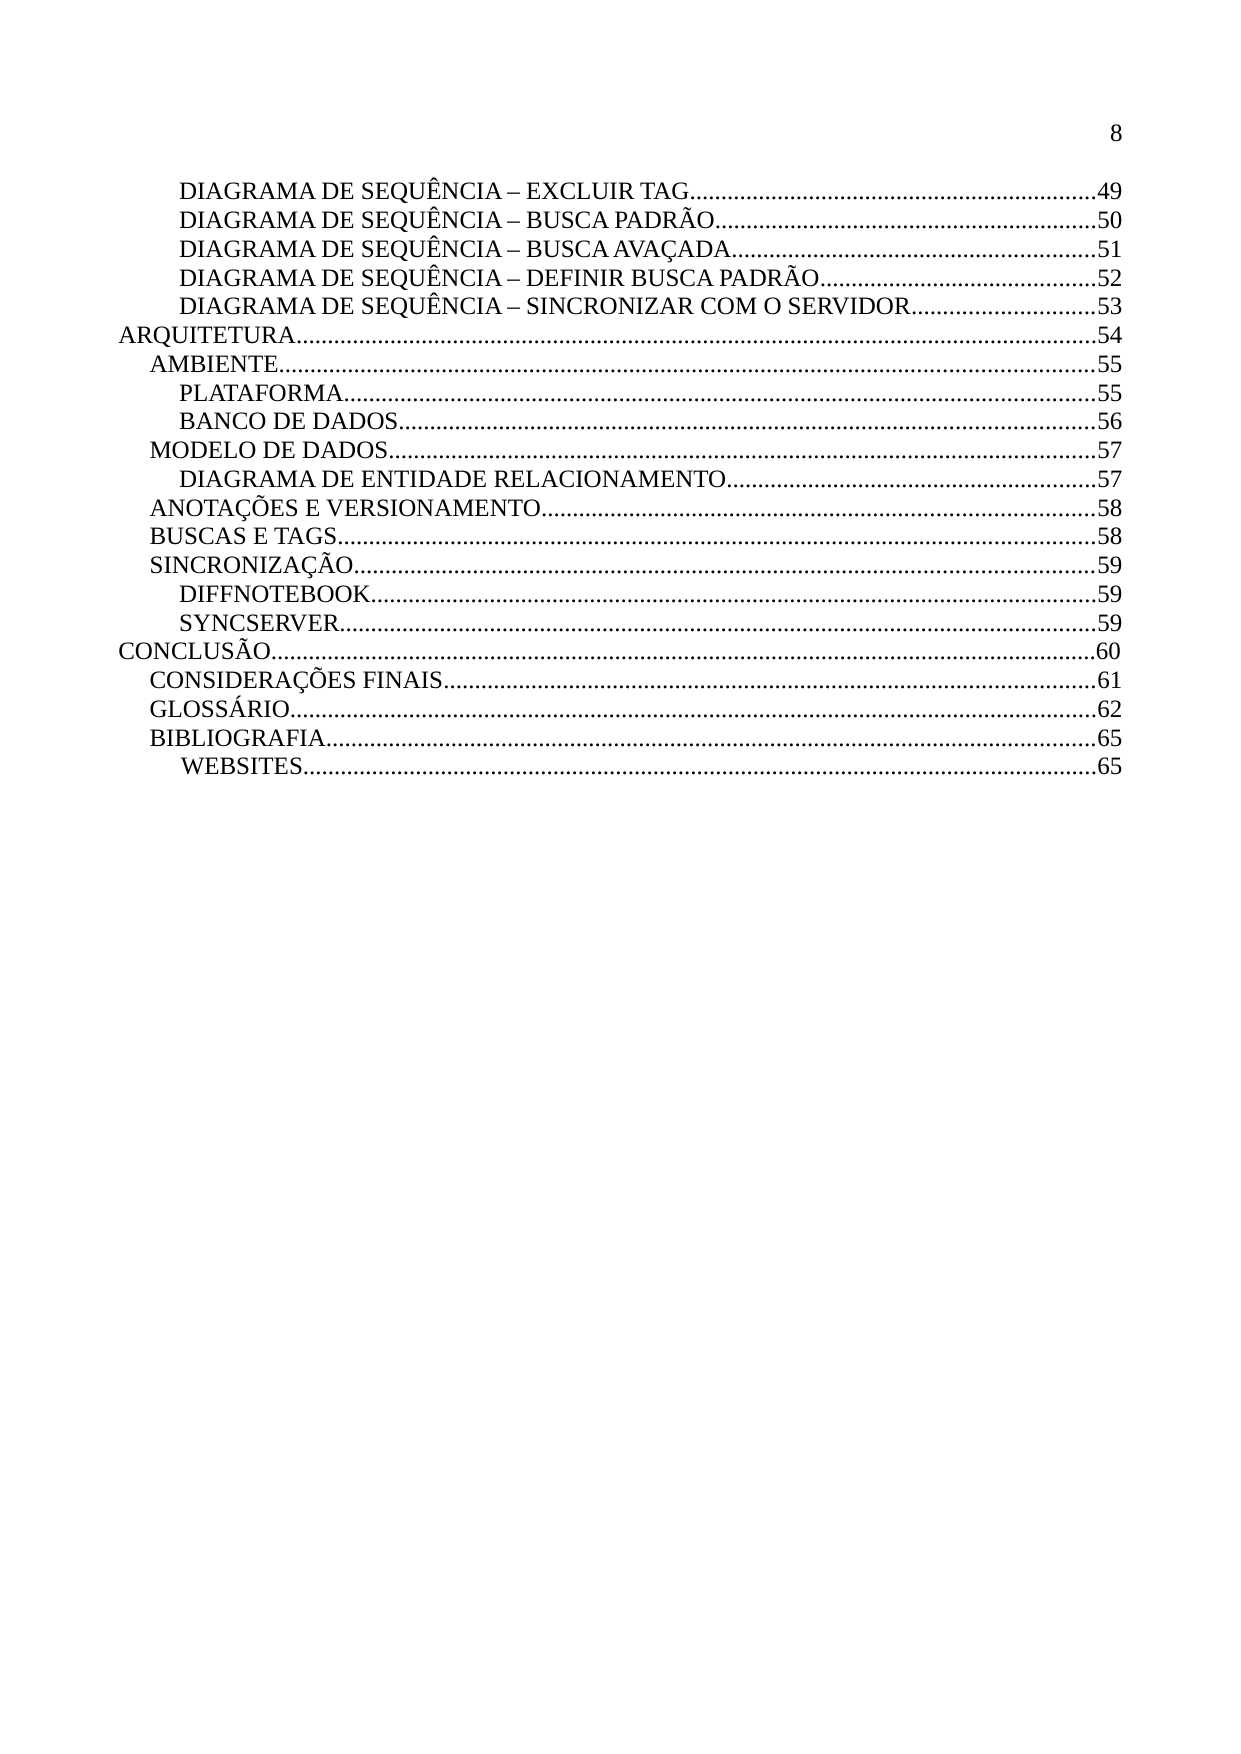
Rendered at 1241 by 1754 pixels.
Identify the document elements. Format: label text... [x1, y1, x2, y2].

text DIAGRAMA DE SEQUÊNCIA – EXCLUIR TAG 49 [148, 176, 1122, 205]
text CONCLUSÃO....................................................................................................................................60 [118, 636, 1122, 665]
text SYNCSERVER 59 [148, 608, 1122, 636]
text SINCRONIZAÇÃO 59 [118, 550, 1122, 579]
text WEBSITES 65 [118, 751, 1122, 780]
text GLOSSÁRIO 62 [118, 694, 1122, 723]
text ANOTAÇÕES E VERSIONAMENTO 58 [118, 493, 1122, 521]
text BANCO DE DADOS 56 [148, 406, 1122, 435]
text DIFFNOTEBOOK 59 [148, 579, 1122, 608]
text DIAGRAMA DE SEQUÊNCIA – BUSCA PADRÃO 50 [148, 205, 1122, 234]
text BIBLIOGRAFIA 65 [118, 723, 1122, 751]
text BUSCAS E TAGS 58 [118, 521, 1122, 550]
text DIAGRAMA DE ENTIDADE RELACIONAMENTO 57 [148, 464, 1122, 493]
text AMBIENTE 55 [118, 349, 1122, 378]
text PLATAFORMA 55 [148, 378, 1122, 406]
text DIAGRAMA DE SEQUÊNCIA – SINCRONIZAR COM O SERVIDOR 53 [148, 291, 1122, 320]
text DIAGRAMA DE SEQUÊNCIA – DEFINIR BUSCA PADRÃO 52 [148, 263, 1122, 291]
text DIAGRAMA DE SEQUÊNCIA – BUSCA AVAÇADA 51 [148, 234, 1122, 263]
text CONSIDERAÇÕES FINAIS 61 [118, 665, 1122, 694]
text MODELO DE DADOS 57 [118, 435, 1122, 464]
text ARQUITETURA 54 [118, 320, 1122, 349]
